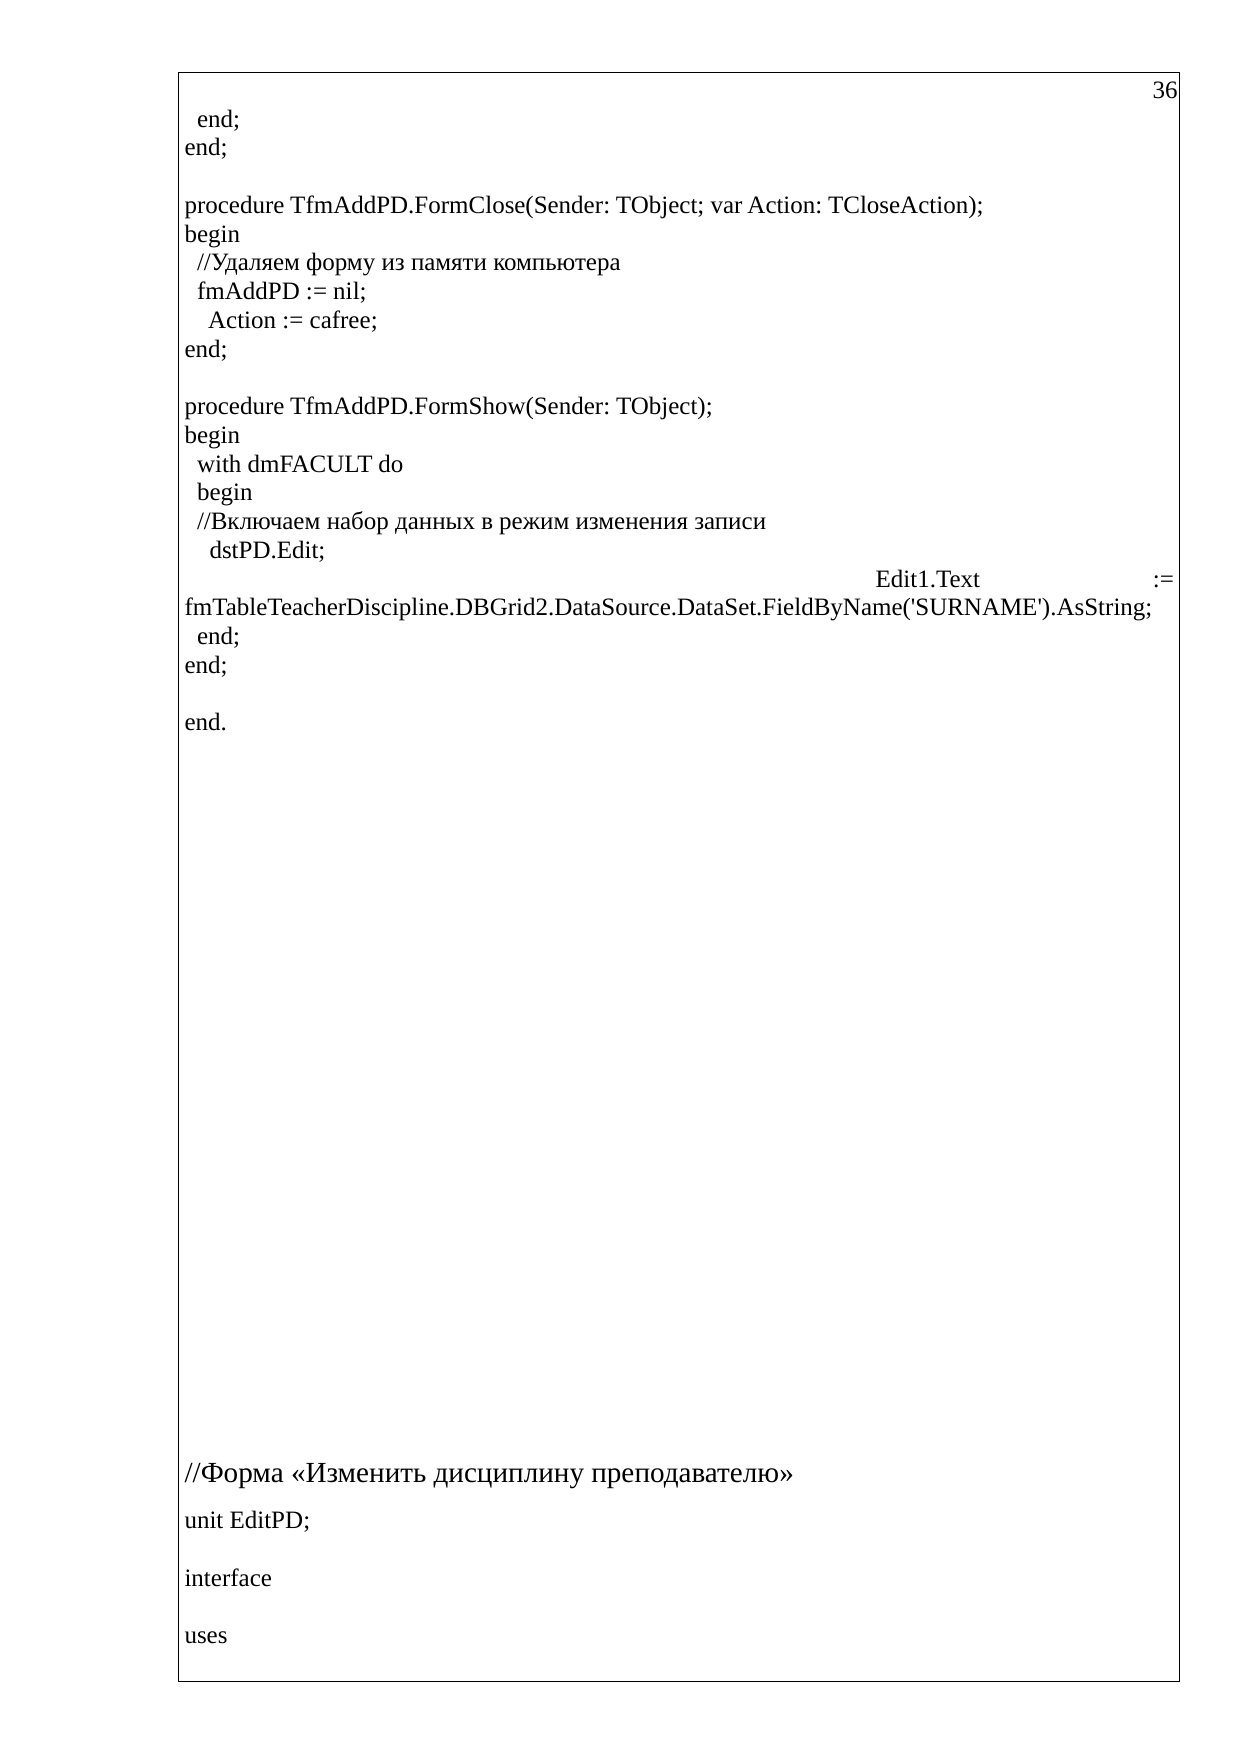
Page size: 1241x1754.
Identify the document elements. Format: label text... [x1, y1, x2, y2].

text dstPD.Edit; [184, 535, 1174, 564]
text begin [184, 420, 1174, 449]
text //Форма «Изменить дисциплину преподавателю» [184, 1455, 1174, 1488]
text end. [184, 707, 1174, 736]
text Edit1.Text := fmTableTeacherDiscipline.DBGrid2.DataSource.DataSet.FieldByName('SURNAME').AsString; [184, 564, 1174, 621]
text //Включаем набор данных в режим изменения записи [184, 506, 1174, 535]
text fmAddPD := nil; [184, 276, 1174, 305]
text Action := cafree; [184, 305, 1174, 334]
text with dmFACULT do [184, 449, 1174, 477]
text end; [184, 334, 1174, 362]
text uses [184, 1620, 1174, 1649]
text //Удаляем форму из памяти компьютера [184, 247, 1174, 276]
text begin [184, 477, 1174, 506]
text end; [184, 132, 1174, 161]
text begin [184, 219, 1174, 247]
text procedure TfmAddPD.FormShow(Sender: TObject); [184, 391, 1174, 420]
text unit EditPD; [184, 1505, 1174, 1534]
text interface [184, 1563, 1174, 1592]
text procedure TfmAddPD.FormClose(Sender: TObject; var Action: TCloseAction); [184, 190, 1174, 219]
text end; [184, 650, 1174, 679]
text end; [184, 104, 1174, 132]
text end; [184, 621, 1174, 650]
